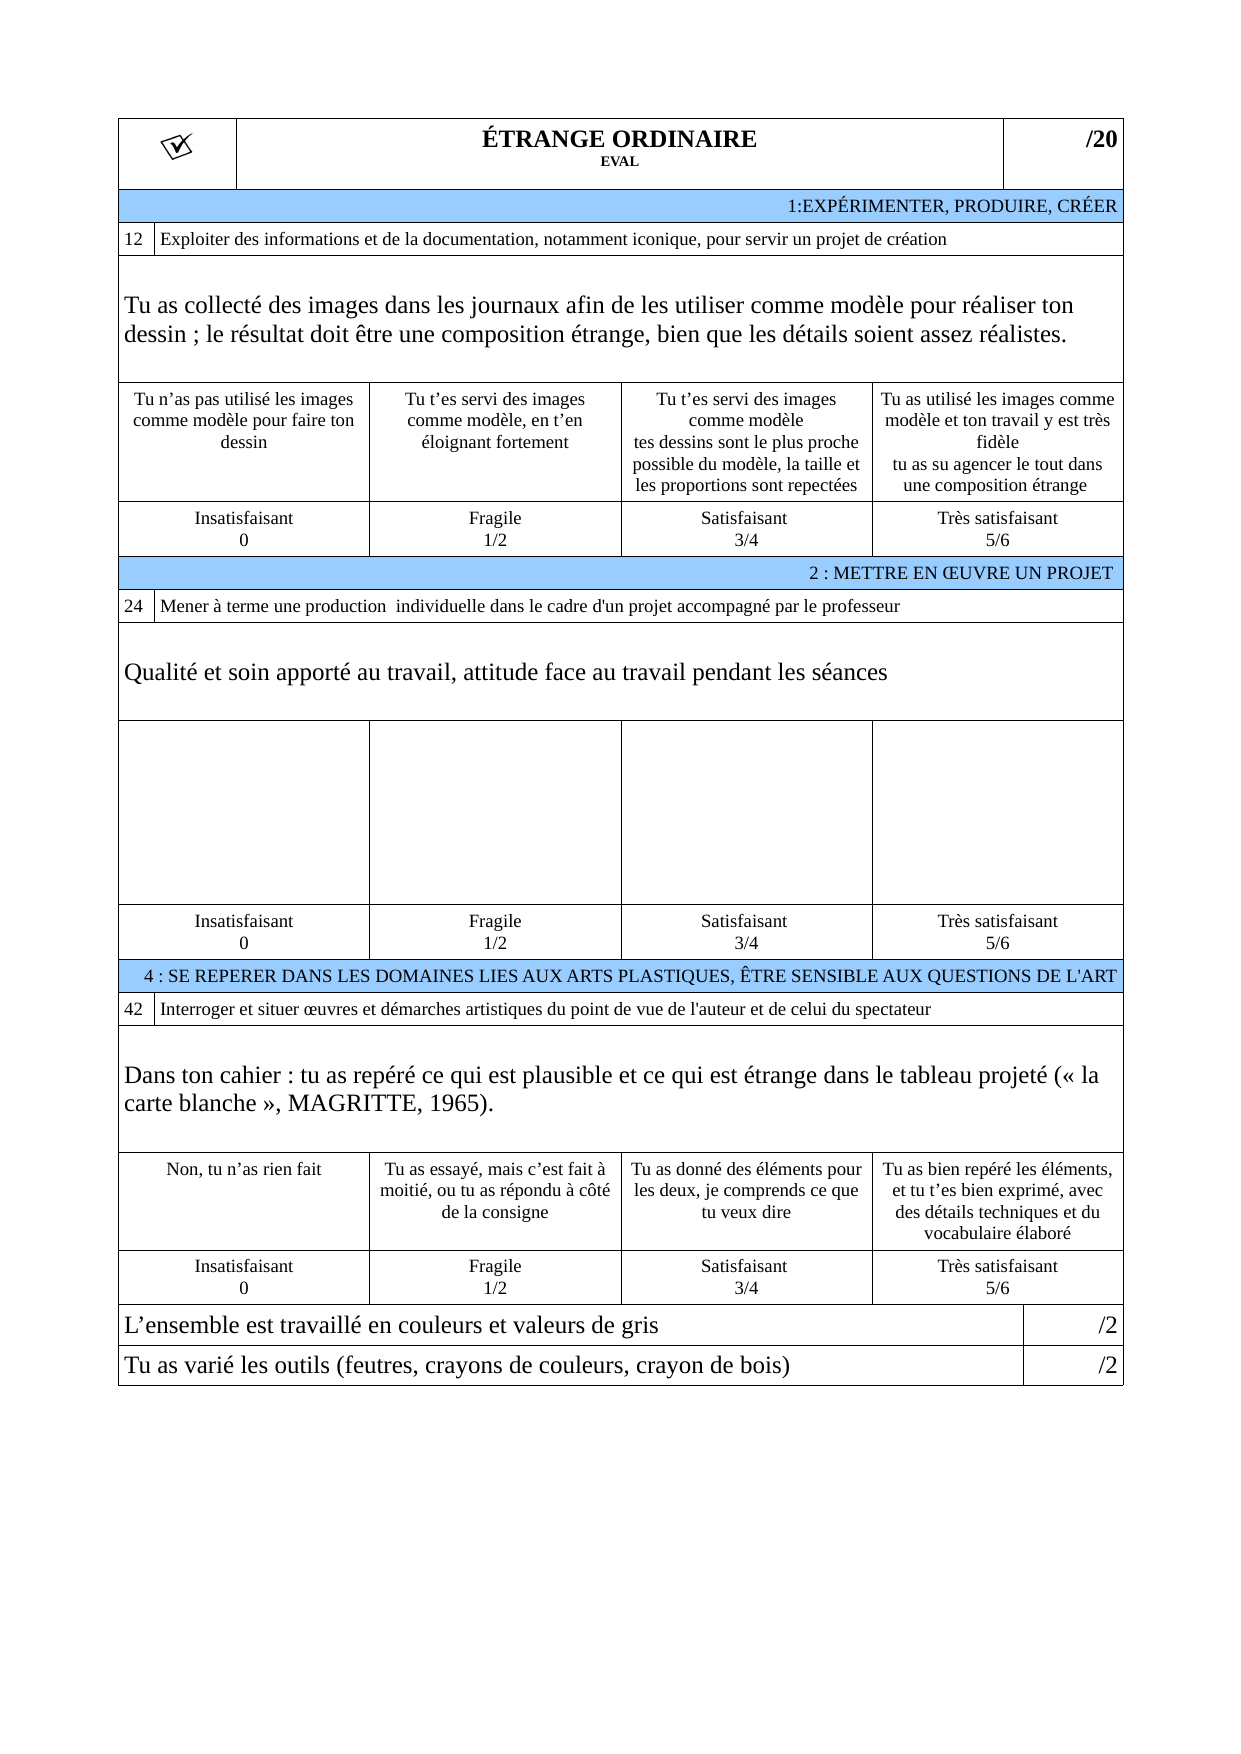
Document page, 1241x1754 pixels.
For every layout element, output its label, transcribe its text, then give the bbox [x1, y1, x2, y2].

table_cell 12 [119, 223, 154, 255]
table_cell Fragile 1/2 [370, 905, 621, 959]
table_cell Exploiter des informations et de la documentation, notamment iconique, pour servir un projet de création [155, 223, 1123, 255]
table_cell Tu as collecté des images dans les journaux afin de les utiliser comme modèle pour réaliser ton dessin ; le résultat doit être une composition étrange, bien que les détails soient assez réalistes. [119, 256, 1123, 382]
table_cell 4 : SE REPERER DANS LES DOMAINES LIES AUX ARTS PLASTIQUES, ÊTRE SENSIBLE AUX QUESTIONS DE L'ART [119, 960, 1123, 992]
table_cell 2 : METTRE EN ŒUVRE UN PROJET [119, 557, 1123, 589]
table_cell Fragile 1/2 [370, 1251, 621, 1304]
table_cell Non, tu n’as rien fait [119, 1153, 369, 1249]
table_cell Insatisfaisant 0 [119, 1251, 369, 1304]
table_cell L’ensemble est travaillé en couleurs et valeurs de gris [119, 1305, 1023, 1344]
table_cell Insatisfaisant 0 [119, 905, 369, 959]
table_cell Tu as varié les outils (feutres, crayons de couleurs, crayon de bois) [119, 1346, 1023, 1385]
picture [155, 123, 199, 167]
table_cell [873, 721, 1123, 904]
table_cell 24 [119, 590, 154, 622]
table_cell Très satisfaisant 5/6 [873, 1251, 1123, 1304]
table_cell 1:EXPÉRIMENTER, PRODUIRE, CRÉER [119, 190, 1123, 222]
table_cell Mener à terme une production individuelle dans le cadre d'un projet accompagné par le professeur [155, 590, 1123, 622]
table_cell Tu t’es servi des images comme modèle tes dessins sont le plus proche possible du modèle, la taille et les proportions sont repectées [622, 383, 872, 501]
table_cell Tu t’es servi des images comme modèle, en t’en éloignant fortement [370, 383, 621, 501]
table_header ÉTRANGE ORDINAIRE EVAL [237, 119, 1003, 189]
table_cell [119, 721, 369, 904]
table_cell Tu as donné des éléments pour les deux, je comprends ce que tu veux dire [622, 1153, 872, 1249]
table_cell Très satisfaisant 5/6 [873, 502, 1123, 556]
table_cell Insatisfaisant 0 [119, 502, 369, 556]
table_cell Satisfaisant 3/4 [622, 1251, 872, 1304]
table_cell 42 [119, 993, 154, 1025]
table_header /20 [1004, 119, 1123, 189]
table_cell Interroger et situer œuvres et démarches artistiques du point de vue de l'auteur et de celui du spectateur [155, 993, 1123, 1025]
table_cell Tu as utilisé les images comme modèle et ton travail y est très fidèle tu as su agencer le tout dans une composition étrange [873, 383, 1123, 501]
table_cell [622, 721, 872, 904]
table_cell /2 [1024, 1305, 1123, 1344]
table_header [119, 119, 236, 189]
table_cell Fragile 1/2 [370, 502, 621, 556]
table_cell Tu as essayé, mais c’est fait à moitié, ou tu as répondu à côté de la consigne [370, 1153, 621, 1249]
table_cell Tu as bien repéré les éléments, et tu t’es bien exprimé, avec des détails techniques et du vocabulaire élaboré [873, 1153, 1123, 1249]
table_cell Très satisfaisant 5/6 [873, 905, 1123, 959]
table_cell Satisfaisant 3/4 [622, 905, 872, 959]
table_cell Dans ton cahier : tu as repéré ce qui est plausible et ce qui est étrange dans le tableau projeté (« la carte blanche », MAGRITTE, 1965). [119, 1026, 1123, 1152]
table_cell Qualité et soin apporté au travail, attitude face au travail pendant les séances [119, 623, 1123, 720]
table_cell [370, 721, 621, 904]
table_cell Tu n’as pas utilisé les images comme modèle pour faire ton dessin [119, 383, 369, 501]
table_cell Satisfaisant 3/4 [622, 502, 872, 556]
table_cell /2 [1024, 1346, 1123, 1385]
